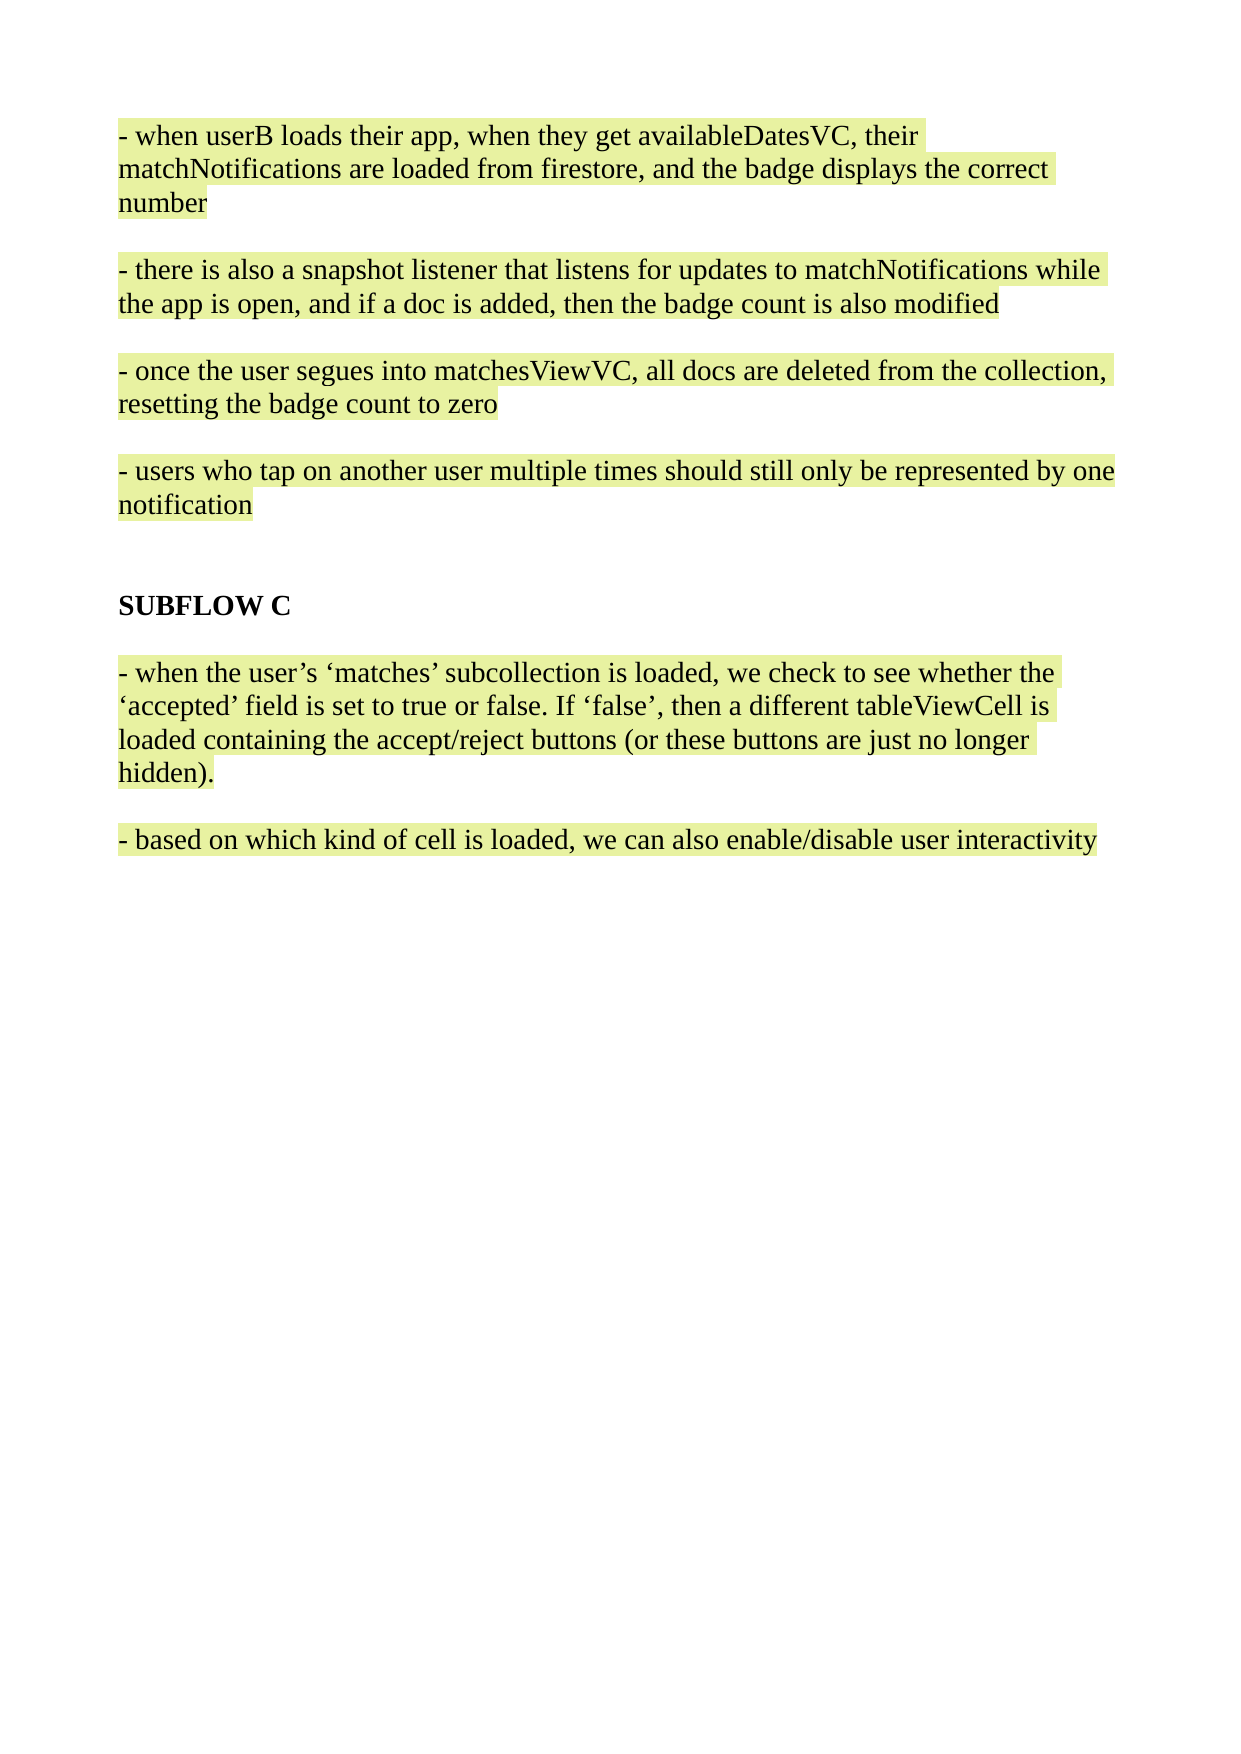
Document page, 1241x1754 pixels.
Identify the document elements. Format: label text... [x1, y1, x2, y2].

text - once the user segues into matchesViewVC, all docs are deleted from the collection, resetting the badge count to zero [118, 353, 1122, 420]
text - when userB loads their app, when they get availableDatesVC, their matchNotifications are loaded from firestore, and the badge displays the correct number [118, 118, 1122, 219]
text - when the user’s ‘matches’ subcollection is loaded, we check to see whether the ‘accepted’ field is set to true or false. If ‘false’, then a different tableViewCell is loaded containing the accept/reject buttons (or these buttons are just no longer hidden). [118, 655, 1122, 789]
text - users who tap on another user multiple times should still only be represented by one notification [118, 453, 1122, 521]
text SUBFLOW C [118, 588, 1122, 621]
text - there is also a snapshot listener that listens for updates to matchNotifications while the app is open, and if a doc is added, then the badge count is also modified [118, 252, 1122, 319]
text - based on which kind of cell is loaded, we can also enable/disable user interactivity [118, 822, 1122, 856]
